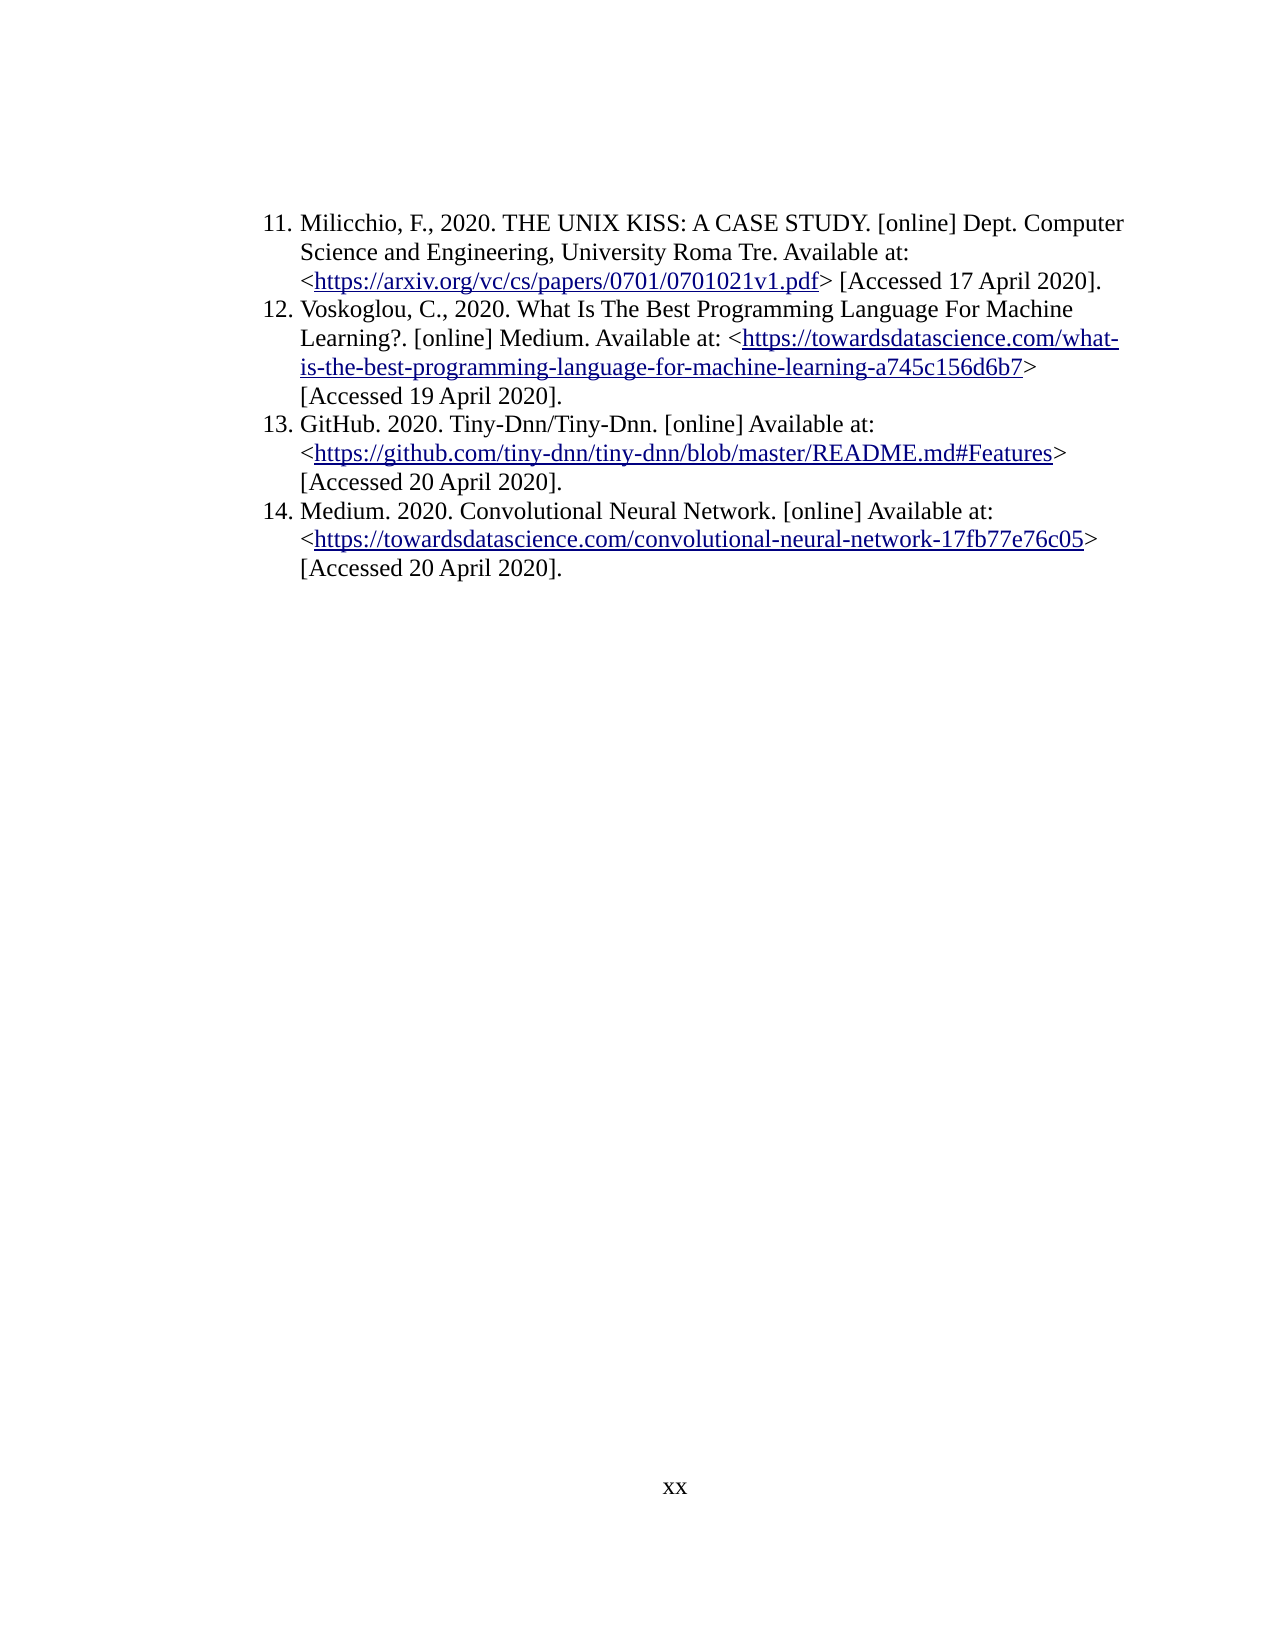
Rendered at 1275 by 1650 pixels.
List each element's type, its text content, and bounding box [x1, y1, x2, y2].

list Voskoglou, C., 2020. What Is The Best Programming Language For Machine Learning?. [online] Medium. Available at: <https://towardsdatascience.com/what-is-the-best-programming-language-for-machine-learning-a745c156d6b7> [Accessed 19 April 2020]. [262, 294, 1125, 409]
list Milicchio, F., 2020. THE UNIX KISS: A CASE STUDY. [online] Dept. Computer Science and Engineering, University Roma Tre. Available at: <https://arxiv.org/vc/cs/papers/0701/0701021v1.pdf> [Accessed 17 April 2020]. [262, 208, 1125, 294]
list GitHub. 2020. Tiny-Dnn/Tiny-Dnn. [online] Available at: <https://github.com/tiny-dnn/tiny-dnn/blob/master/README.md#Features> [Accessed 20 April 2020]. [262, 409, 1125, 496]
list Medium. 2020. Convolutional Neural Network. [online] Available at: <https://towardsdatascience.com/convolutional-neural-network-17fb77e76c05> [Accessed 20 April 2020]. [262, 496, 1125, 582]
